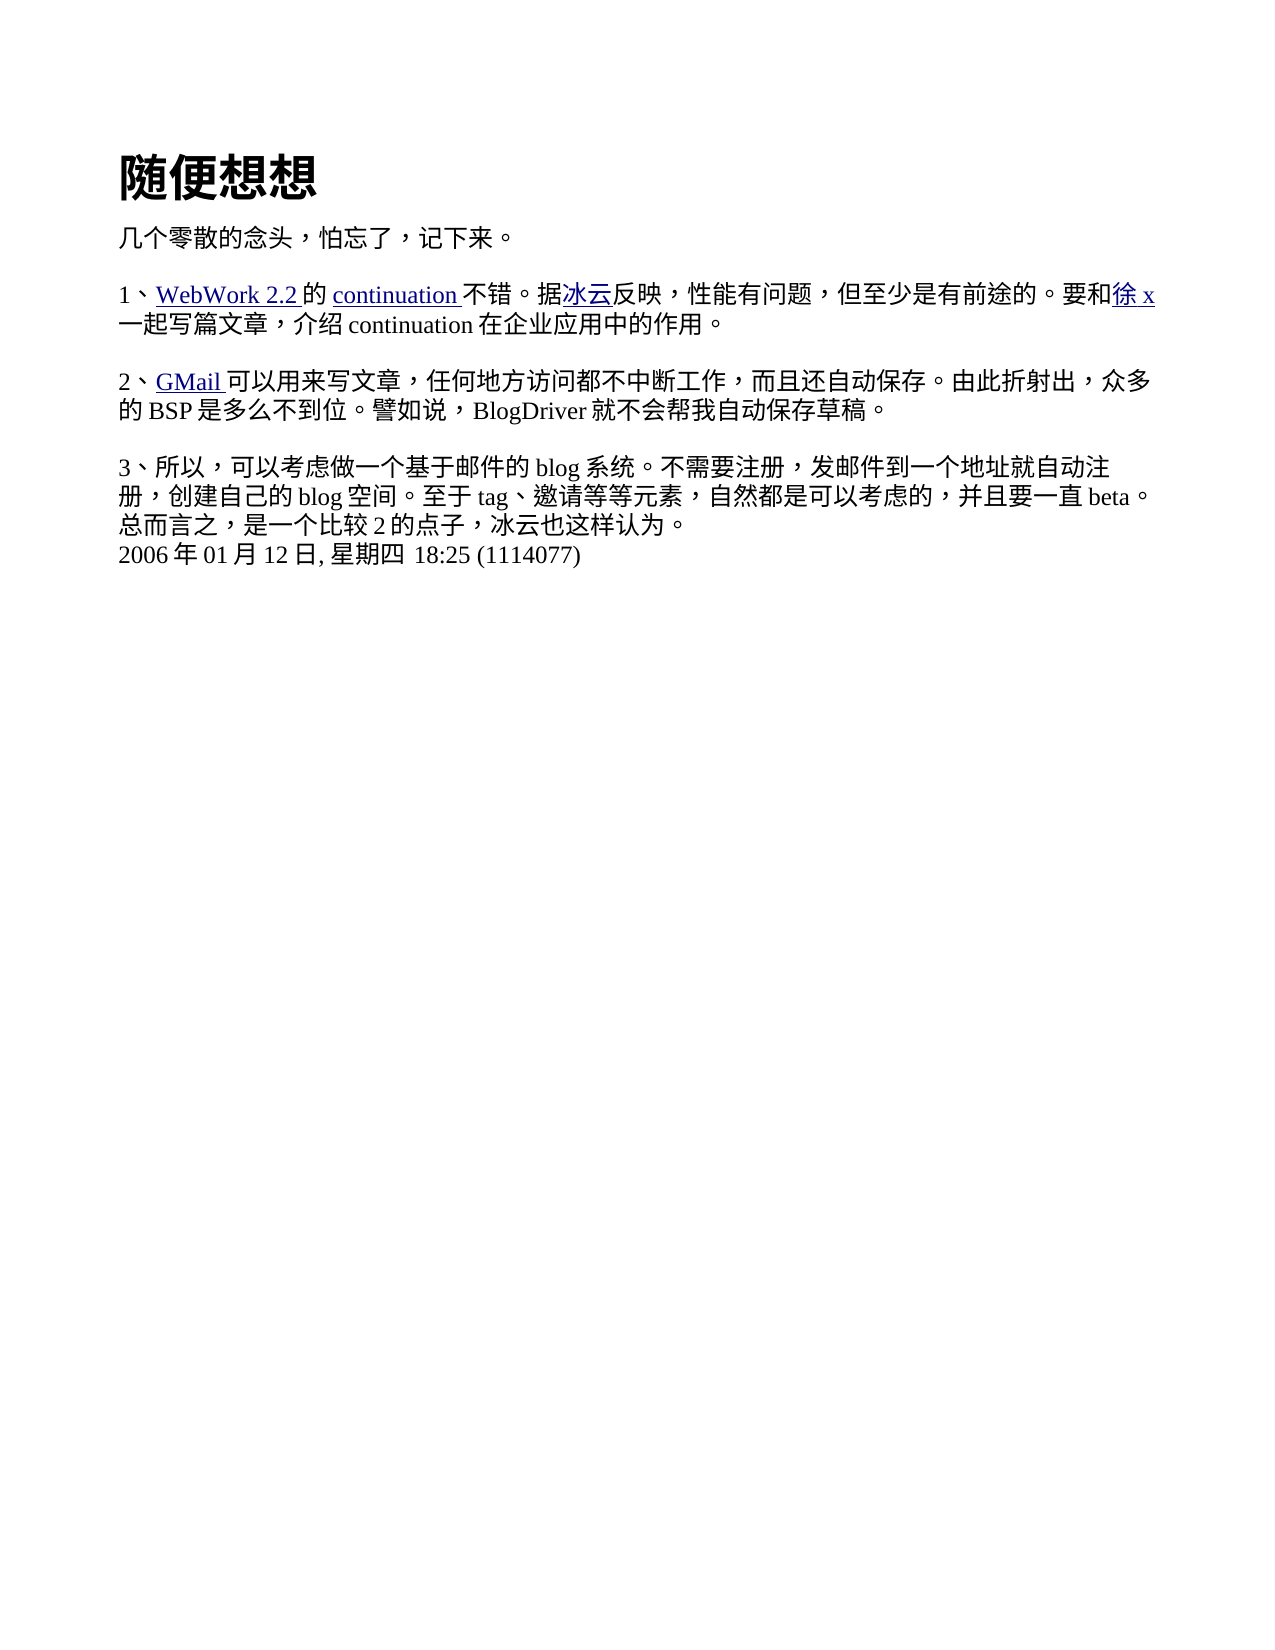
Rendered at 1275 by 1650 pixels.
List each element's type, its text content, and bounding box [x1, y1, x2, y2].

subtitle 随便想想 [118, 143, 1157, 211]
text 2006年01月12日, 星期四 18:25 (1114077) [118, 540, 1157, 569]
text 几个零散的念头，怕忘了，记下来。 1、WebWork 2.2的continuation不错。据冰云反映，性能有问题，但至少是有前途的。要和徐x一起写篇文章，介绍continuation在企业应用中的作用。 2、GMail可以用来写文章，任何地方访问都不中断工作，而且还自动保存。由此折射出，众多的BSP是多么不到位。譬如说，BlogDriver就不会帮我自动保存草稿。 3、所以，可以考虑做一个基于邮件的blog系统。不需要注册，发邮件到一个地址就自动注册，创建自己的blog空间。至于tag、邀请等等元素，自然都是可以考虑的，并且要一直beta。总而言之，是一个比较2的点子，冰云也这样认为。 [118, 224, 1157, 540]
